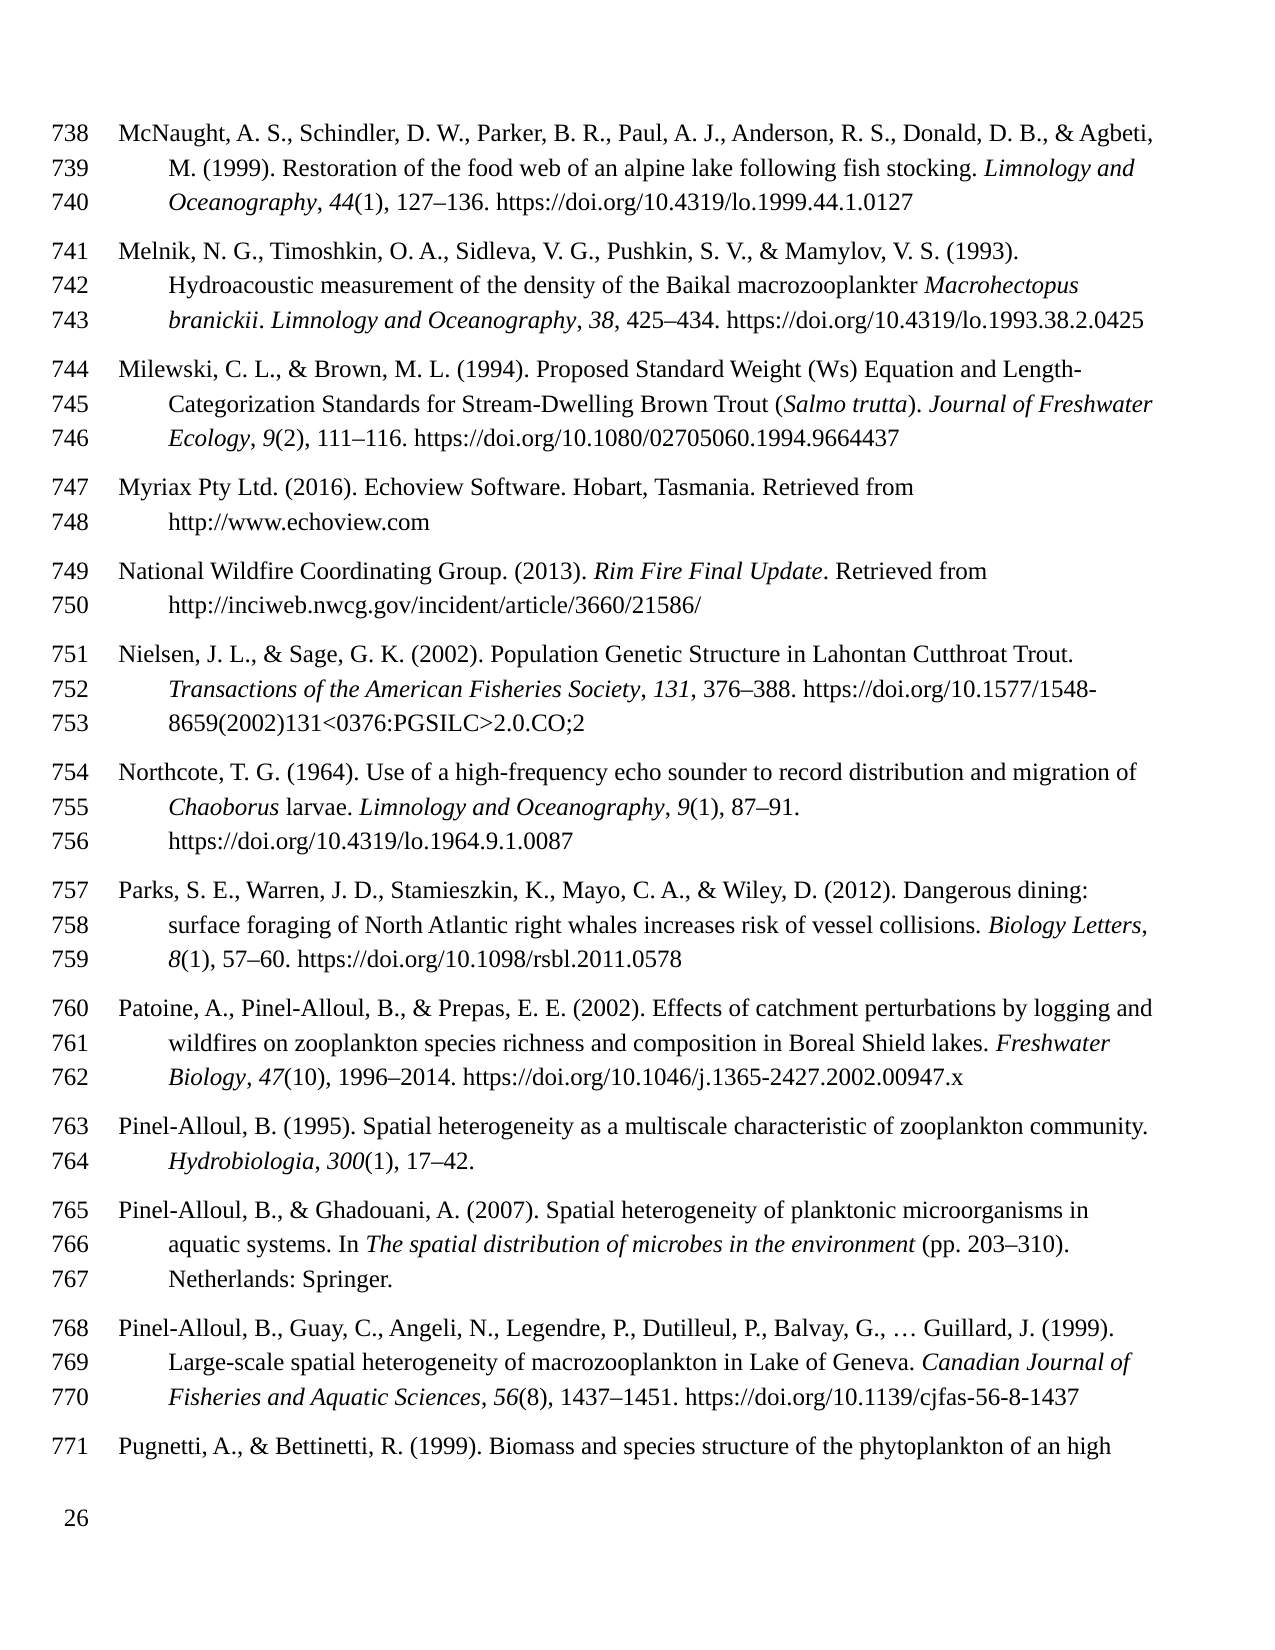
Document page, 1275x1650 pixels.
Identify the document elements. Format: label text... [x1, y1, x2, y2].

text McNaught, A. S., Schindler, D. W., Parker, B. R., Paul, A. J., Anderson, R. S., Donald, D. B., & Agbeti, M. (1999). Restoration of the food web of an alpine lake following fish stocking. Limnology and Oceanography, 44(1), 127–136. https://doi.org/10.4319/lo.1999.44.1.0127 [118, 118, 1157, 216]
text Pinel-Alloul, B., Guay, C., Angeli, N., Legendre, P., Dutilleul, P., Balvay, G., … Guillard, J. (1999). Large-scale spatial heterogeneity of macrozooplankton in Lake of Geneva. Canadian Journal of Fisheries and Aquatic Sciences, 56(8), 1437–1451. https://doi.org/10.1139/cjfas-56-8-1437 [118, 1313, 1157, 1411]
text Parks, S. E., Warren, J. D., Stamieszkin, K., Mayo, C. A., & Wiley, D. (2012). Dangerous dining: surface foraging of North Atlantic right whales increases risk of vessel collisions. Biology Letters, 8(1), 57–60. https://doi.org/10.1098/rsbl.2011.0578 [118, 875, 1157, 973]
text Pinel-Alloul, B. (1995). Spatial heterogeneity as a multiscale characteristic of zooplankton community. Hydrobiologia, 300(1), 17–42. [118, 1111, 1157, 1174]
text Northcote, T. G. (1964). Use of a high-frequency echo sounder to record distribution and migration of Chaoborus larvae. Limnology and Oceanography, 9(1), 87–91. https://doi.org/10.4319/lo.1964.9.1.0087 [118, 757, 1157, 855]
text National Wildfire Coordinating Group. (2013). Rim Fire Final Update. Retrieved from http://inciweb.nwcg.gov/incident/article/3660/21586/ [118, 556, 1157, 619]
text Milewski, C. L., & Brown, M. L. (1994). Proposed Standard Weight (Ws) Equation and Length-Categorization Standards for Stream-Dwelling Brown Trout (Salmo trutta). Journal of Freshwater Ecology, 9(2), 111–116. https://doi.org/10.1080/02705060.1994.9664437 [118, 354, 1157, 452]
text Pugnetti, A., & Bettinetti, R. (1999). Biomass and species structure of the phytoplankton of an high [118, 1431, 1157, 1460]
text Patoine, A., Pinel-Alloul, B., & Prepas, E. E. (2002). Effects of catchment perturbations by logging and wildfires on zooplankton species richness and composition in Boreal Shield lakes. Freshwater Biology, 47(10), 1996–2014. https://doi.org/10.1046/j.1365-2427.2002.00947.x [118, 993, 1157, 1091]
text Myriax Pty Ltd. (2016). Echoview Software. Hobart, Tasmania. Retrieved from http://www.echoview.com [118, 472, 1157, 535]
text Melnik, N. G., Timoshkin, O. A., Sidleva, V. G., Pushkin, S. V., & Mamylov, V. S. (1993). Hydroacoustic measurement of the density of the Baikal macrozooplankter Macrohectopus branickii. Limnology and Oceanography, 38, 425–434. https://doi.org/10.4319/lo.1993.38.2.0425 [118, 236, 1157, 334]
text Pinel-Alloul, B., & Ghadouani, A. (2007). Spatial heterogeneity of planktonic microorganisms in aquatic systems. In The spatial distribution of microbes in the environment (pp. 203–310). Netherlands: Springer. [118, 1195, 1157, 1293]
text Nielsen, J. L., & Sage, G. K. (2002). Population Genetic Structure in Lahontan Cutthroat Trout. Transactions of the American Fisheries Society, 131, 376–388. https://doi.org/10.1577/1548-8659(2002)131<0376:PGSILC>2.0.CO;2 [118, 639, 1157, 737]
